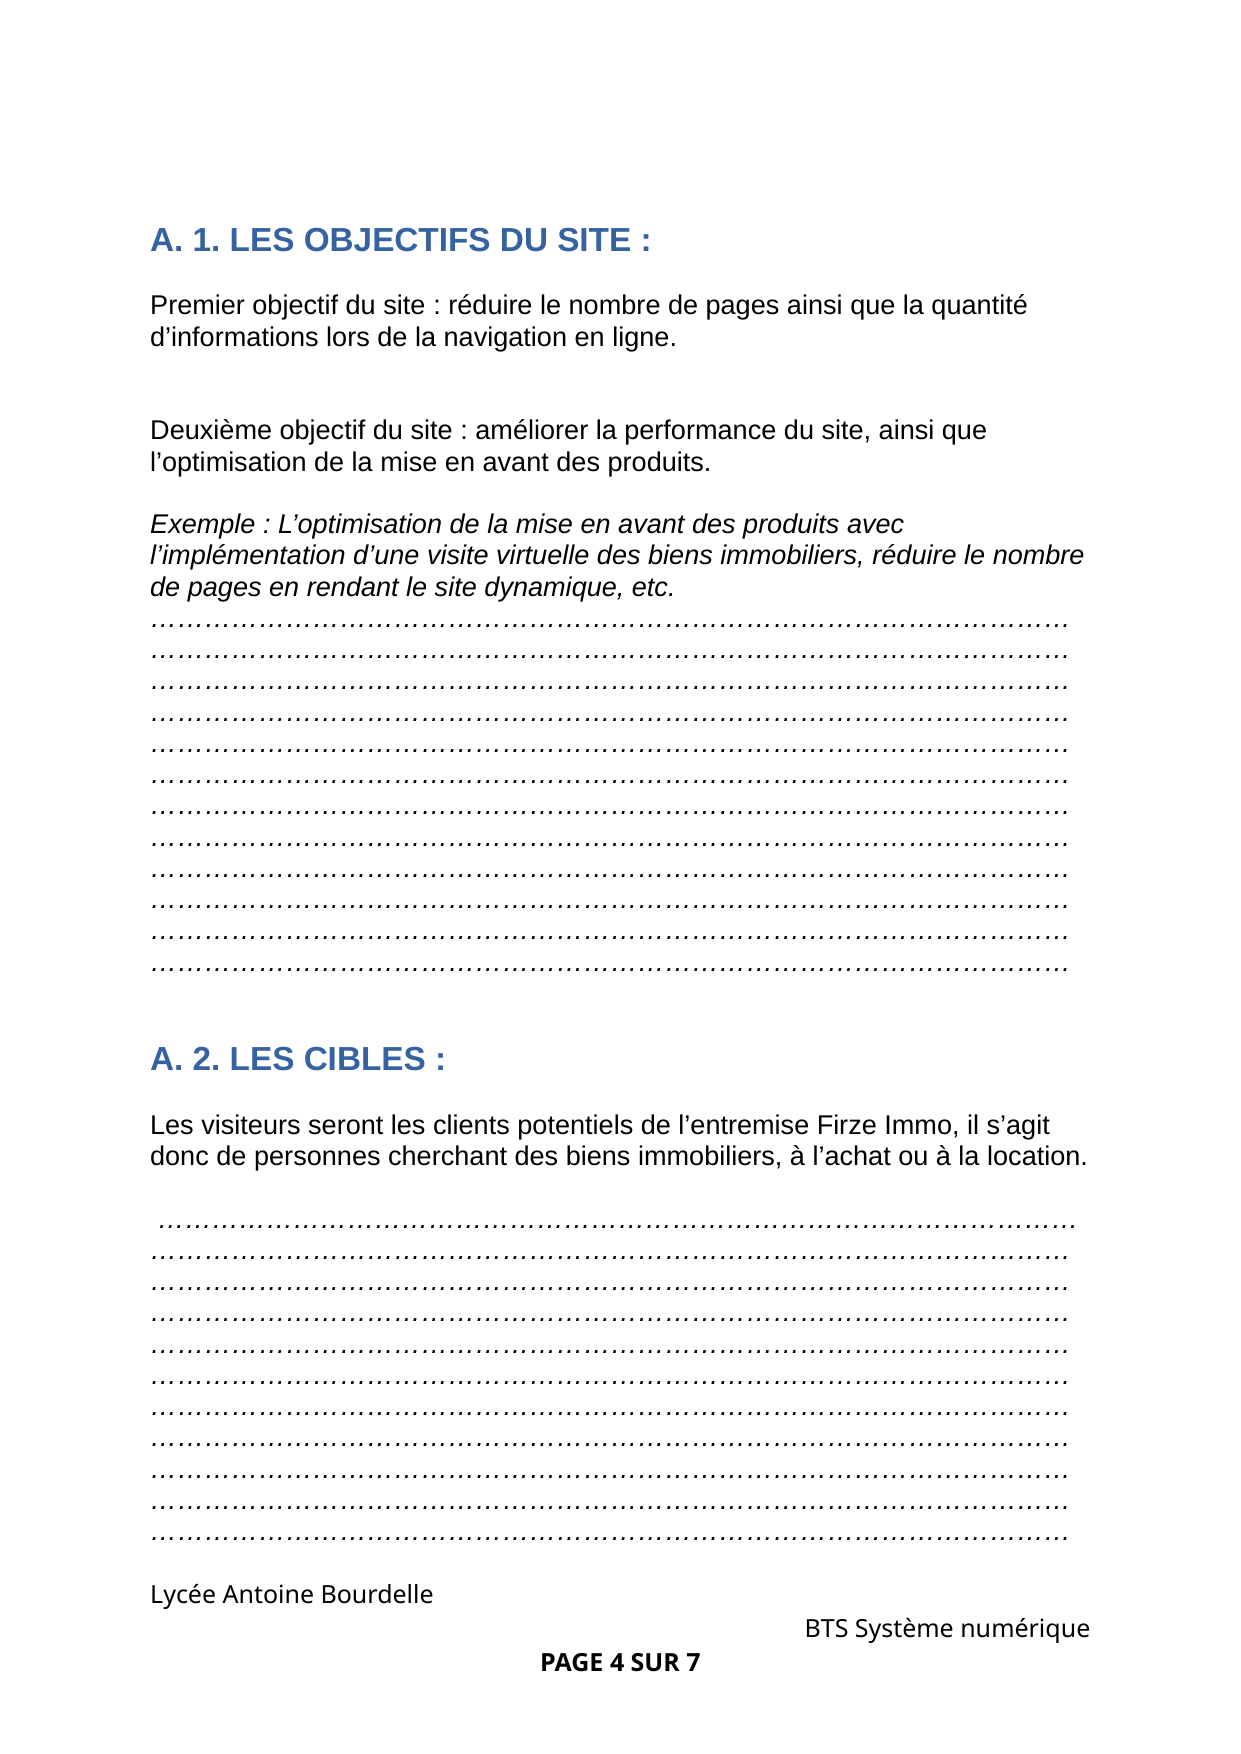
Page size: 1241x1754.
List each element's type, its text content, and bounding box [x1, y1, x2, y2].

subtitle A. 2. Les cibles : [150, 1039, 1090, 1078]
text Premier objectif du site : réduire le nombre de pages ainsi que la quantité d’informations lors de la navigation en ligne. [150, 289, 1090, 352]
text Deuxième objectif du site : améliorer la performance du site, ainsi que l’optimisation de la mise en avant des produits. [150, 414, 1090, 477]
text Les visiteurs seront les clients potentiels de l’entremise Firze Immo, il s’agit donc de personnes cherchant des biens immobiliers, à l’achat ou à la location. [150, 1109, 1090, 1171]
text ………………………………………………………………………………………… ………………………………………………………………………………………… ………………………………………………………………………………………… ………………………………………………………………………………………… ………………………………………………………………………………………… ………………………………………………………………………………………… ………………………………………………………………………………………… ………………………………………………………………………………………… ………………………………………………………………………………………… ………………………………………………………………………………………… ………………………………………………………………………………………… [150, 1203, 1090, 1546]
subtitle A. 1. Les objectifs du site : [150, 220, 1090, 258]
text ………………………………………………………………………………………… ………………………………………………………………………………………… ………………………………………………………………………………………… ………………………………………………………………………………………… ………………………………………………………………………………………… ………………………………………………………………………………………… ………………………………………………………………………………………… ………………………………………………………………………………………… …………………………………………………………………………………………………………………………………………………………………………………… ………………………………………………………………………………………… ………………………………………………………………………………………… [150, 602, 1090, 977]
text Exemple : L’optimisation de la mise en avant des produits avec l’implémentation d’une visite virtuelle des biens immobiliers, réduire le nombre de pages en rendant le site dynamique, etc. [150, 508, 1090, 602]
